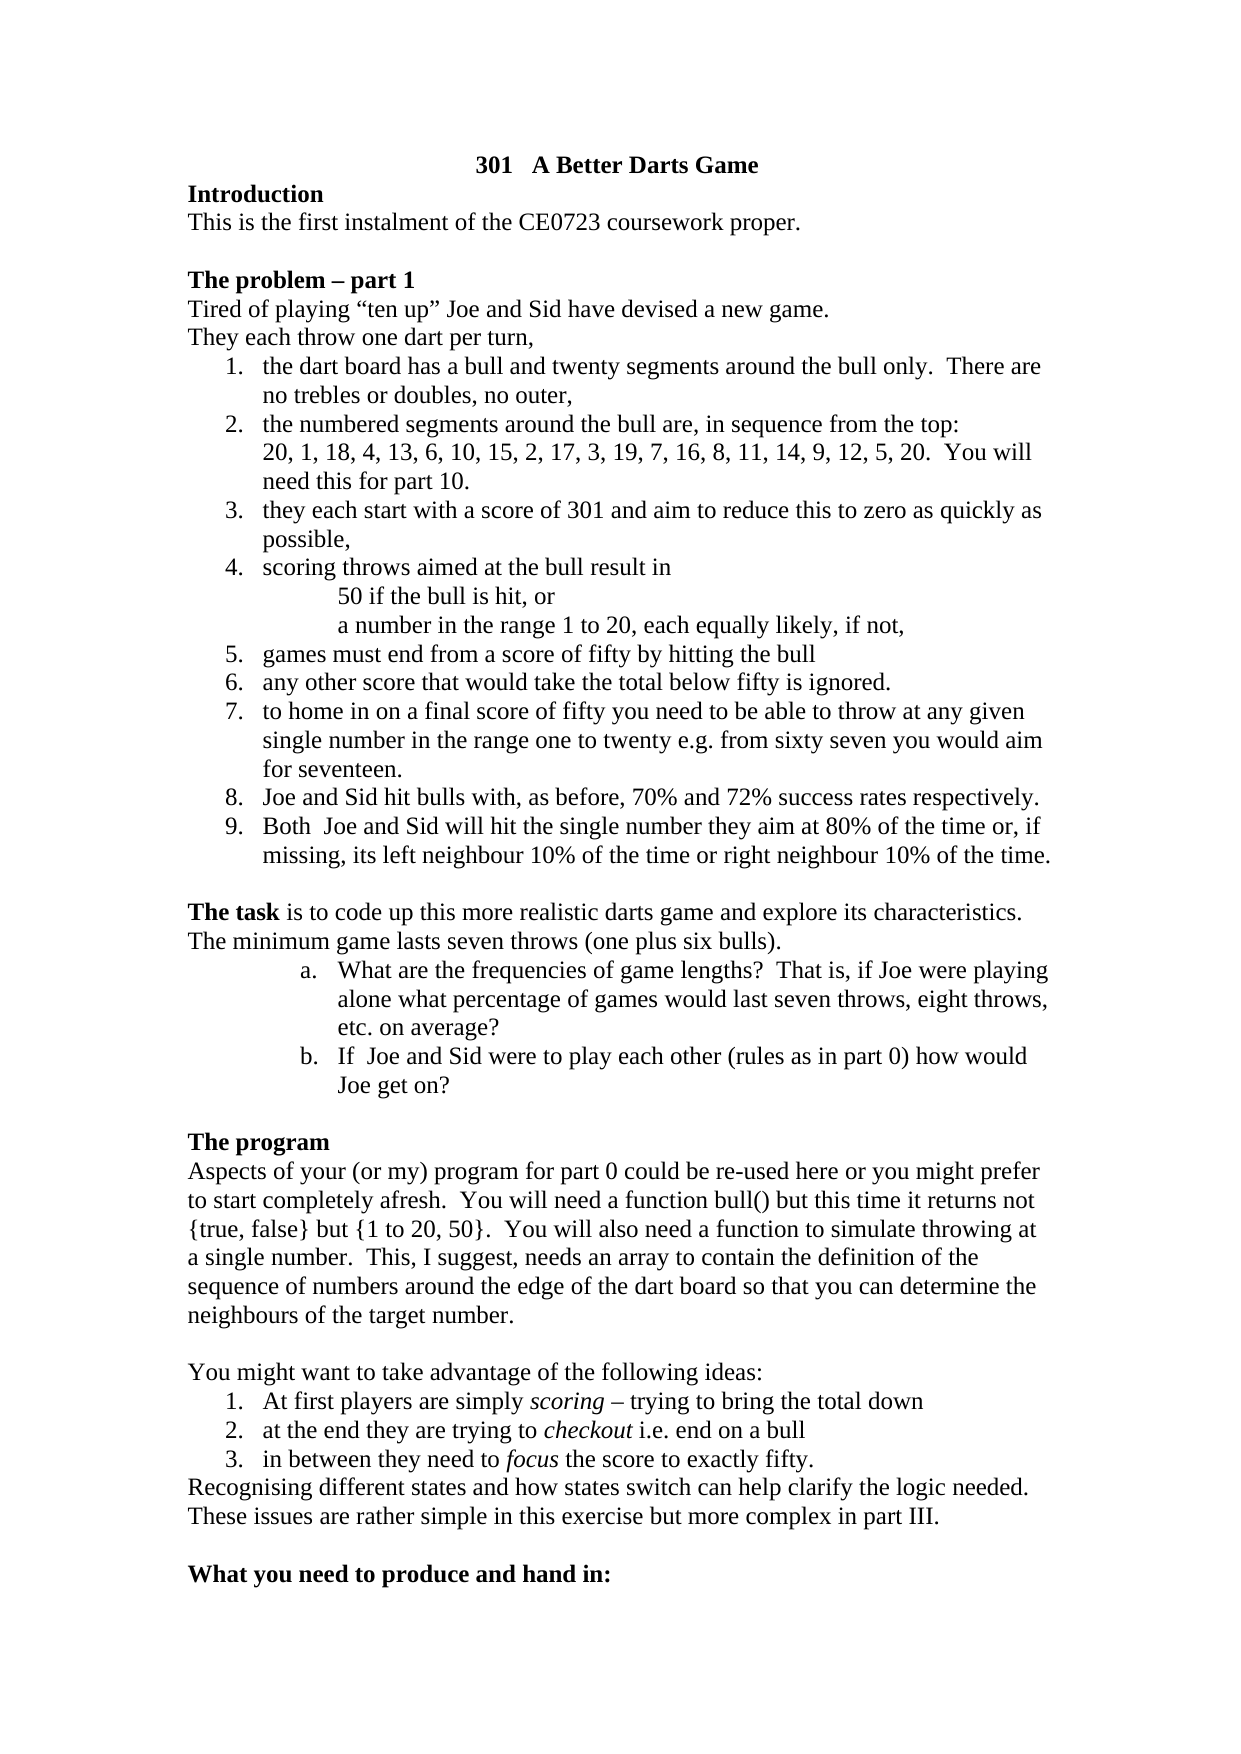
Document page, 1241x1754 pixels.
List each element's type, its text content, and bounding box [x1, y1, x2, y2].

text 50 if the bull is hit, or [337, 581, 1053, 610]
list Joe and Sid hit bulls with, as before, 70% and 72% success rates respectively. [225, 782, 1053, 811]
list games must end from a score of fifty by hitting the bull [225, 639, 1053, 667]
text Recognising different states and how states switch can help clarify the logic needed. These issues are rather simple in this exercise but more complex in part III. [187, 1472, 1053, 1530]
text The task is to code up this more realistic darts game and explore its characteristics. The minimum game lasts seven throws (one plus six bulls). [187, 897, 1053, 955]
text Aspects of your (or my) program for part 0 could be re-used here or you might prefer to start completely afresh. You will need a function bull() but this time it returns not {true, false} but {1 to 20, 50}. You will also need a function to simulate throwing at a single number. This, I suggest, needs an array to contain the definition of the sequence of numbers around the edge of the dart board so that you can determine the neighbours of the target number. [187, 1156, 1053, 1329]
list What are the frequencies of game lengths? That is, if Joe were playing alone what percentage of games would last seven throws, eight throws, etc. on average? [300, 955, 1053, 1041]
list the dart board has a bull and twenty segments around the bull only. There are no trebles or doubles, no outer, [225, 351, 1053, 409]
list At first players are simply scoring – trying to bring the total down [225, 1386, 1053, 1415]
list they each start with a score of 301 and aim to reduce this to zero as quickly as possible, [225, 495, 1053, 552]
text You might want to take advantage of the following ideas: [187, 1357, 1053, 1386]
text This is the first instalment of the CE0723 coursework proper. [187, 207, 1053, 236]
subtitle They each throw one dart per turn, [187, 322, 1053, 351]
subtitle The program [187, 1127, 1053, 1156]
text What you need to produce and hand in: [187, 1559, 1053, 1587]
subtitle Tired of playing “ten up” Joe and Sid have devised a new game. [187, 294, 1053, 322]
text 301 A Better Darts Game [187, 150, 1053, 179]
text 20, 1, 18, 4, 13, 6, 10, 15, 2, 17, 3, 19, 7, 16, 8, 11, 14, 9, 12, 5, 20. You will need this for part 10. [262, 437, 1053, 495]
list at the end they are trying to checkout i.e. end on a bull [225, 1415, 1053, 1444]
text a number in the range 1 to 20, each equally likely, if not, [337, 610, 1053, 639]
list the numbered segments around the bull are, in sequence from the top: [225, 409, 1053, 437]
list scoring throws aimed at the bull result in [225, 552, 1053, 581]
list Both Joe and Sid will hit the single number they aim at 80% of the time or, if missing, its left neighbour 10% of the time or right neighbour 10% of the time. [225, 811, 1053, 869]
list any other score that would take the total below fifty is ignored. [225, 667, 1053, 696]
subtitle The problem – part 1 [187, 265, 1053, 294]
list in between they need to focus the score to exactly fifty. [225, 1444, 1053, 1472]
subtitle Introduction [187, 179, 1053, 207]
list to home in on a final score of fifty you need to be able to throw at any given single number in the range one to twenty e.g. from sixty seven you would aim for seventeen. [225, 696, 1053, 782]
list If Joe and Sid were to play each other (rules as in part 0) how would Joe get on? [300, 1041, 1053, 1099]
